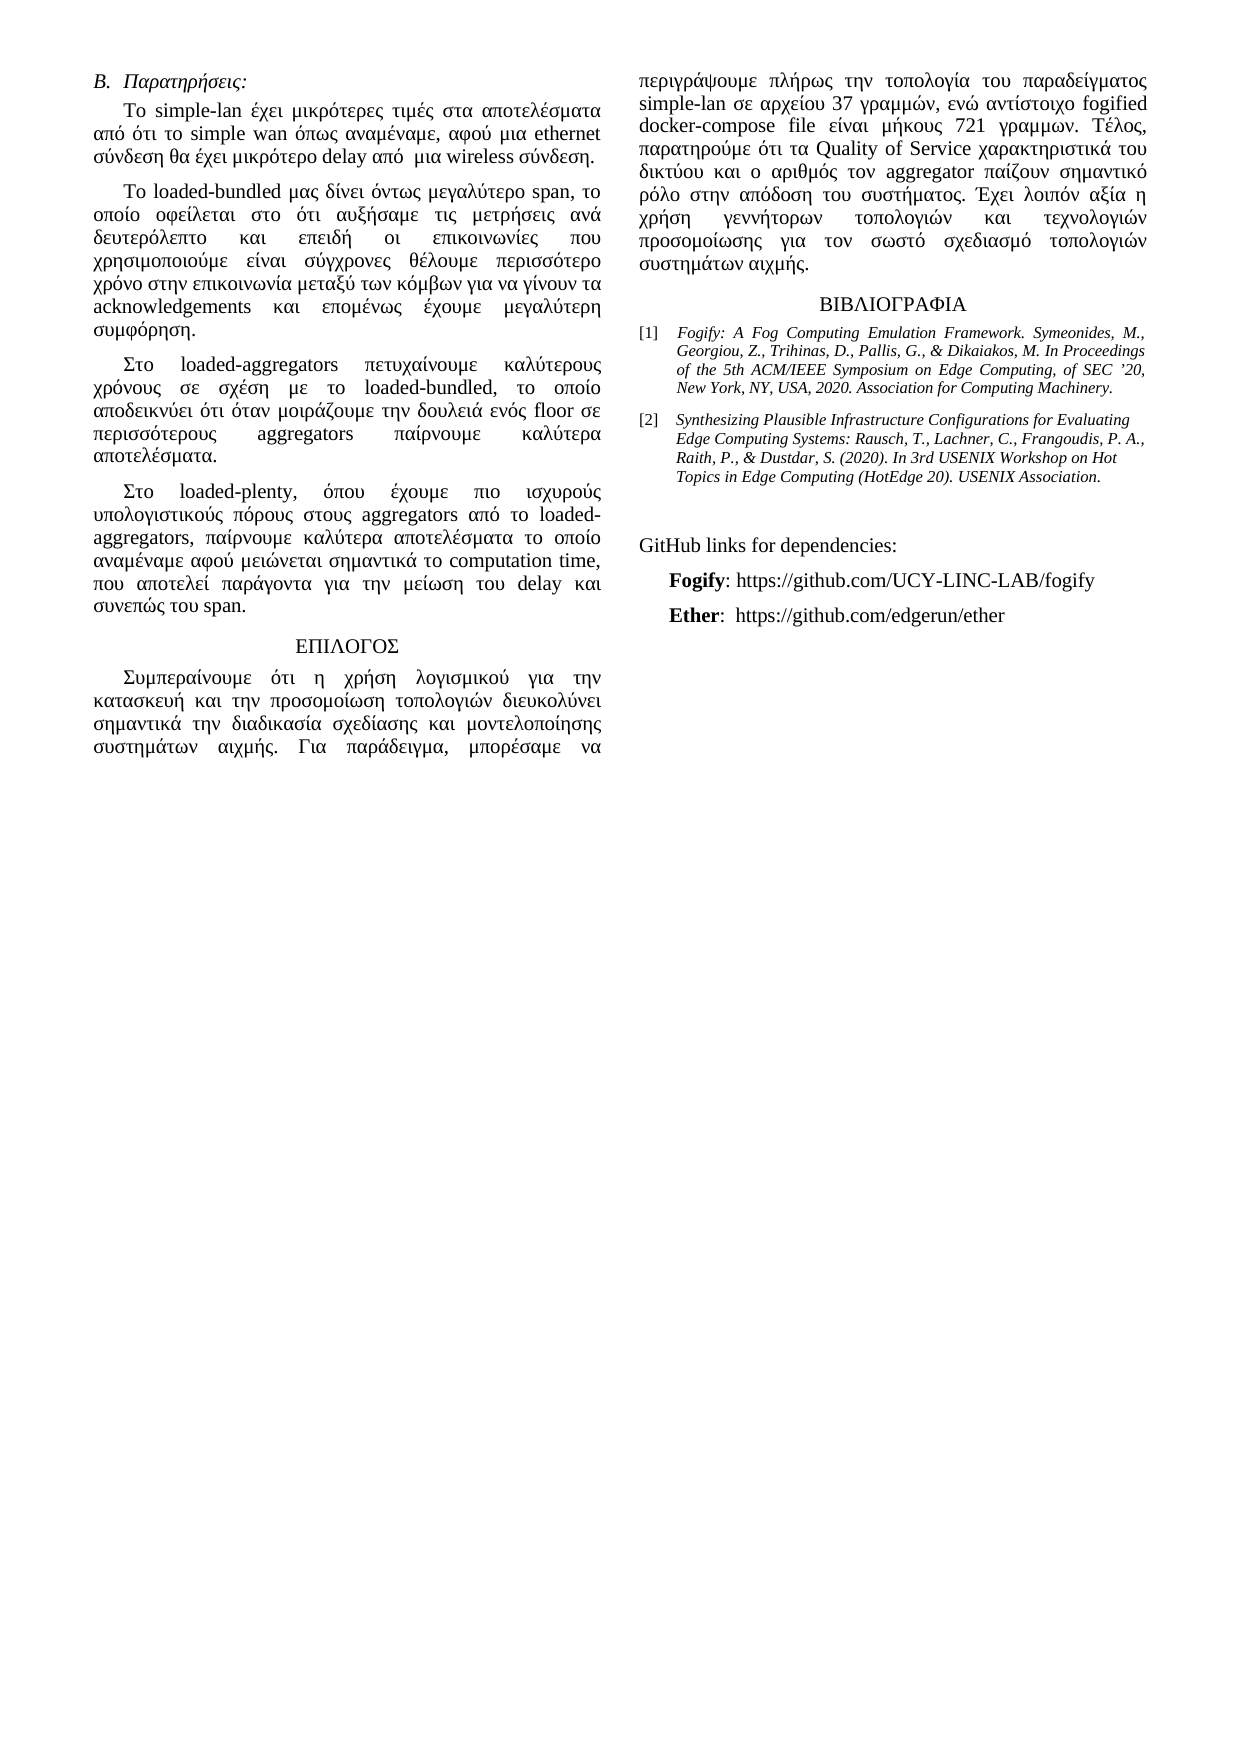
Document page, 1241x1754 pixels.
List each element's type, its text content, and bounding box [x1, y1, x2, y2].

text Συμπεραίνουμε ότι η χρήση λογισμικού για την κατασκευή και την προσομοίωση τοπολογιών διευκολύνει σημαντικά την διαδικασία σχεδίασης και μοντελοποίησης συστημάτων αιχμής. Για παράδειγμα, μπορέσαμε να [93, 666, 601, 758]
subtitle ΒΙΒΛΙΟΓΡΑΦΙΑ [639, 292, 1147, 316]
list Synthesizing Plausible Infrastructure Configurations for Evaluating Edge Computing Systems: Rausch, T., Lachner, C., Frangoudis, P. A., Raith, P., & Dustdar, S. (2020). In 3rd USENIX Workshop on Hot Topics in Edge Computing (HotEdge 20). USENIX Association. [639, 409, 1147, 486]
text Στο loaded-aggregators πετυχαίνουμε καλύτερους χρόνους σε σχέση με το loaded-bundled, το οποίο αποδεικνύει ότι όταν μοιράζουμε την δουλειά ενός floor σε περισσότερους aggregators παίρνουμε καλύτερα αποτελέσματα. [93, 353, 601, 467]
text Fogify: https://github.com/UCY-LINC-LAB/fogify [639, 569, 1147, 592]
text Το simple-lan έχει μικρότερες τιμές στα αποτελέσματα από ότι το simple wan όπως αναμέναμε, αφού μια ethernet σύνδεση θα έχει μικρότερο delay από μια wireless σύνδεση. [93, 99, 601, 168]
text Ether: https://github.com/edgerun/ether [639, 604, 1147, 627]
subtitle ΕΠΙΛΟΓΟΣ [93, 634, 601, 658]
text GitHub links for dependencies: [639, 534, 1147, 557]
subtitle Παρατηρήσεις: [93, 69, 601, 93]
text περιγράψουμε πλήρως την τοπολογία του παραδείγματος simple-lan σε αρχείου 37 γραμμών, ενώ αντίστοιχο fogified docker-compose file είναι μήκους 721 γραμμων. Τέλος, παρατηρούμε ότι τα Quality of Service χαρακτηριστικά του δικτύου και ο αριθμός τον aggregator παίζουν σημαντικό ρόλο στην απόδοση του συστήματος. Έχει λοιπόν αξία η χρήση γεννήτορων τοπολογιών και τεχνολογιών προσομοίωσης για τον σωστό σχεδιασμό τοπολογιών συστημάτων αιχμής. [639, 69, 1147, 275]
text Στο loaded-plenty, όπου έχουμε πιο ισχυρούς υπολογιστικούς πόρους στους aggregators από το loaded-aggregators, παίρνουμε καλύτερα αποτελέσματα το οποίο αναμέναμε αφού μειώνεται σημαντικά το computation time, που αποτελεί παράγοντα για την μείωση του delay και συνεπώς του span. [93, 480, 601, 617]
list Fogify: A Fog Computing Emulation Framework. Symeonides, M., Georgiou, Z., Trihinas, D., Pallis, G., & Dikaiakos, M. In Proceedings of the 5th ACM/IEEE Symposium on Edge Computing, of SEC ’20, New York, NY, USA, 2020. Association for Computing Machinery. [639, 324, 1147, 397]
text Το loaded-bundled μας δίνει όντως μεγαλύτερο span, το οποίο οφείλεται στο ότι αυξήσαμε τις μετρήσεις ανά δευτερόλεπτο και επειδή οι επικοινωνίες που χρησιμοποιούμε είναι σύγχρονες θέλουμε περισσότερο χρόνο στην επικοινωνία μεταξύ των κόμβων για να γίνουν τα acknowledgements και επομένως έχουμε μεγαλύτερη συμφόρηση. [93, 180, 601, 341]
